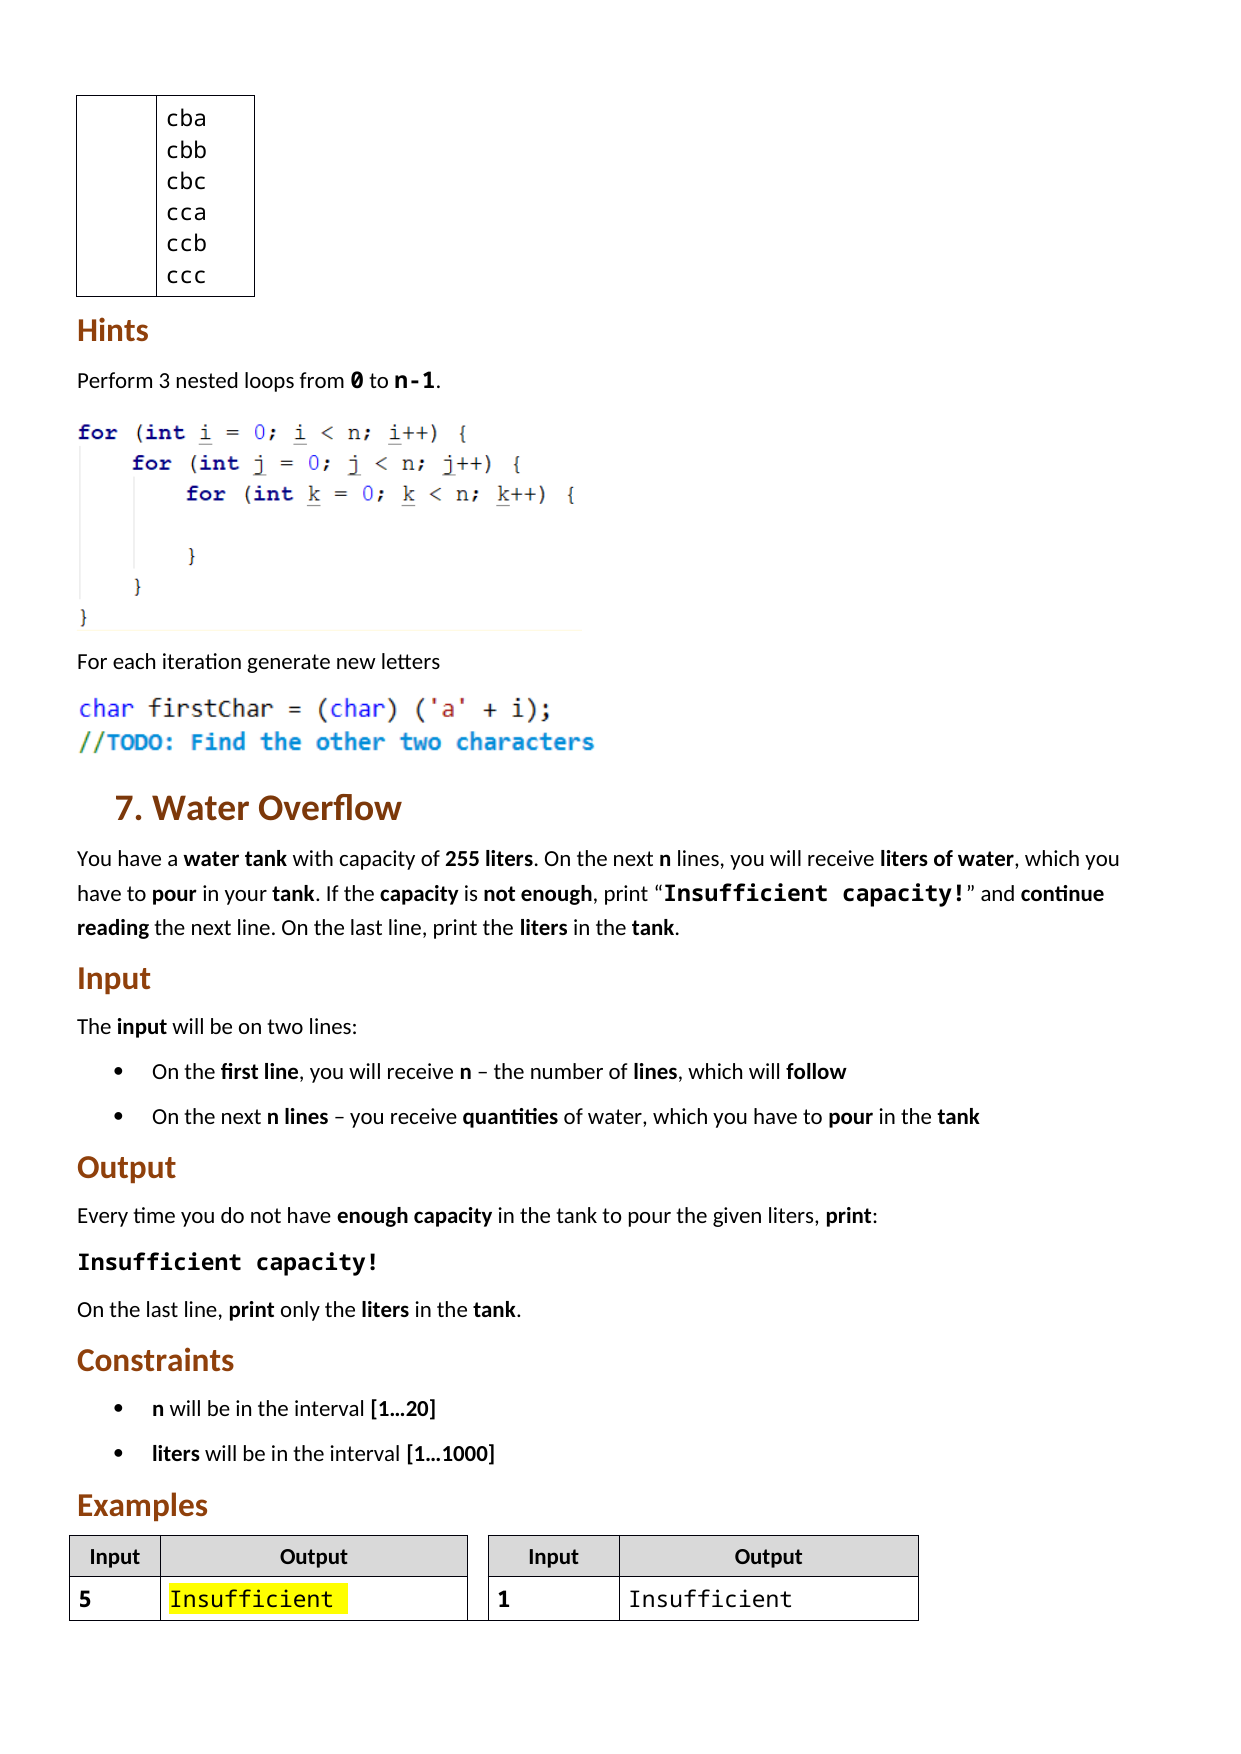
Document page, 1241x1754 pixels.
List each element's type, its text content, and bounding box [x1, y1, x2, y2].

subtitle Constraints [77, 1339, 1163, 1380]
table_cell 1 [489, 1577, 619, 1620]
subtitle Examples [77, 1484, 1163, 1524]
text You have a water tank with capacity of 255 liters. On the next n lines, you will receive liters of water, which you have to pour in your tank. If the capacity is not enough, print “Insufficient capacity!” and continue reading the next line. On the last line, print the liters in the tank. [77, 844, 1163, 941]
list On the next n lines – you receive quantities of water, which you have to pour in the tank [114, 1102, 1163, 1130]
subtitle Hints [77, 309, 1163, 350]
list n will be in the interval [1…20] [114, 1394, 1163, 1422]
subtitle Input [77, 957, 1163, 998]
subtitle Output [77, 1146, 1163, 1187]
picture [76, 691, 599, 759]
list liters will be in the interval [1…1000] [114, 1439, 1163, 1467]
table_header Output [161, 1536, 467, 1576]
table_header Input [489, 1536, 619, 1576]
text Insufficient capacity! [77, 1246, 1163, 1277]
text For each iteration generate new letters [77, 647, 1163, 675]
text Perform 3 nested loops from 0 to n-1. [77, 364, 1163, 396]
table_header Input [70, 1536, 160, 1576]
subtitle Water Overflow [114, 783, 1163, 829]
table_cell Insufficient [161, 1577, 467, 1620]
table_cell [77, 96, 156, 296]
table_cell cba cbb cbc cca ccb ccc [157, 96, 254, 296]
table_cell Insufficient [620, 1577, 918, 1620]
picture [76, 412, 582, 631]
text Every time you do not have enough capacity in the tank to pour the given liters, print: [77, 1202, 1163, 1229]
table_cell 5 [70, 1577, 160, 1620]
text The input will be on two lines: [77, 1012, 1163, 1040]
text On the last line, print only the liters in the tank. [77, 1295, 1163, 1323]
table_header Output [620, 1536, 918, 1576]
table_header [468, 1535, 488, 1620]
list On the first line, you will receive n – the number of lines, which will follow [114, 1057, 1163, 1085]
